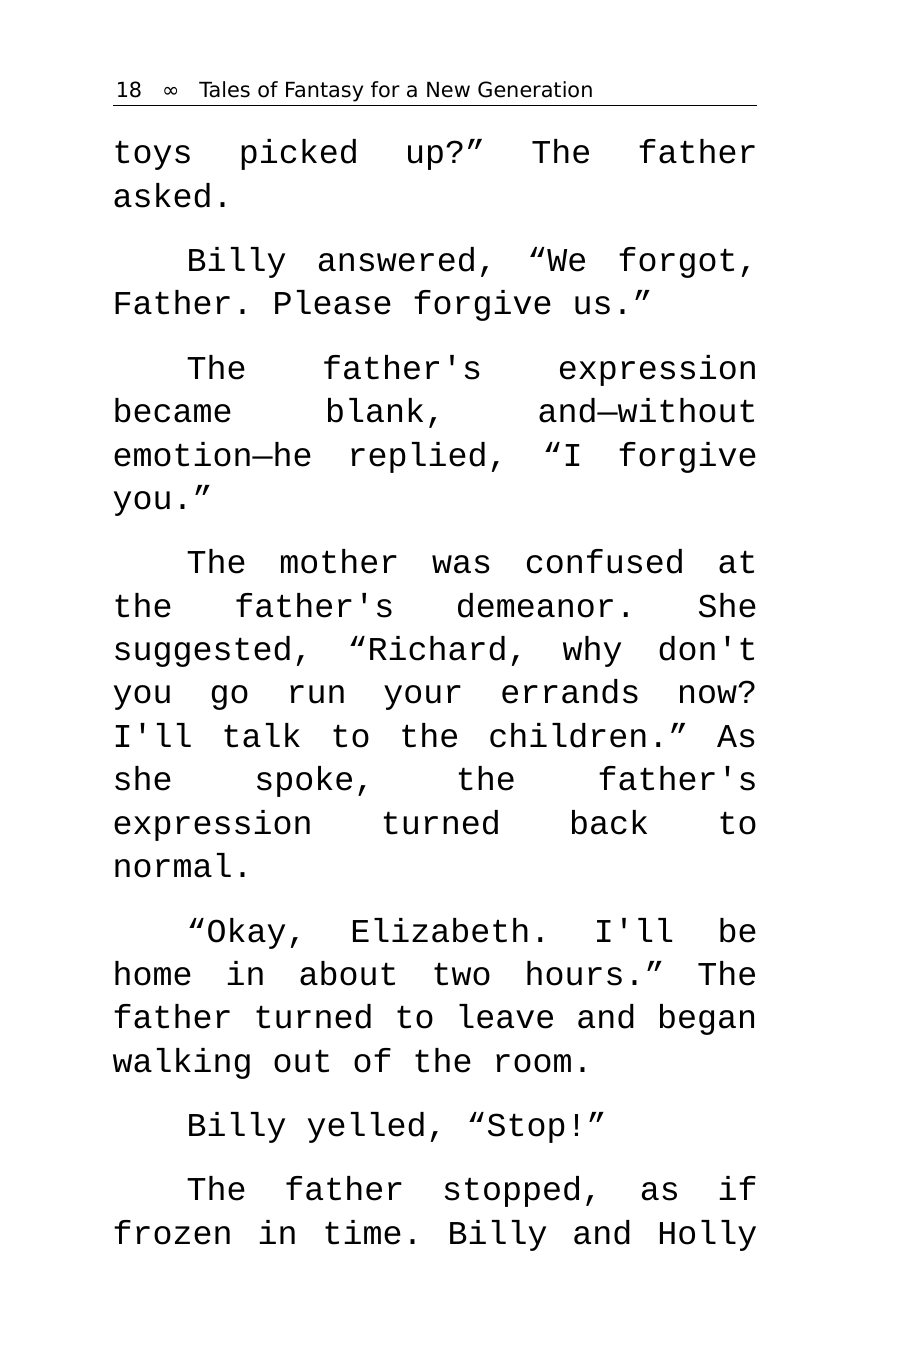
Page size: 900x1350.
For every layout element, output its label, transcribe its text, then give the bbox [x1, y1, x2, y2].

text The father stopped, as if frozen in time. Billy and Holly [112, 1173, 757, 1254]
text The mother was confused at the father's demeanor. She suggested, “Richard, why don't you go run your errands now? I'll talk to the children.” As she spoke, the father's expression turned back to normal. [112, 546, 757, 888]
text toys picked up?” The father asked. [112, 136, 757, 217]
text Billy answered, “We forgot, Father. Please forgive us.” [112, 244, 757, 325]
text Billy yelled, “Stop!” [112, 1109, 757, 1147]
text The father's expression became blank, and—without emotion—he replied, “I forgive you.” [112, 351, 757, 519]
text “Okay, Elizabeth. I'll be home in about two hours.” The father turned to leave and began walking out of the room. [112, 914, 757, 1082]
